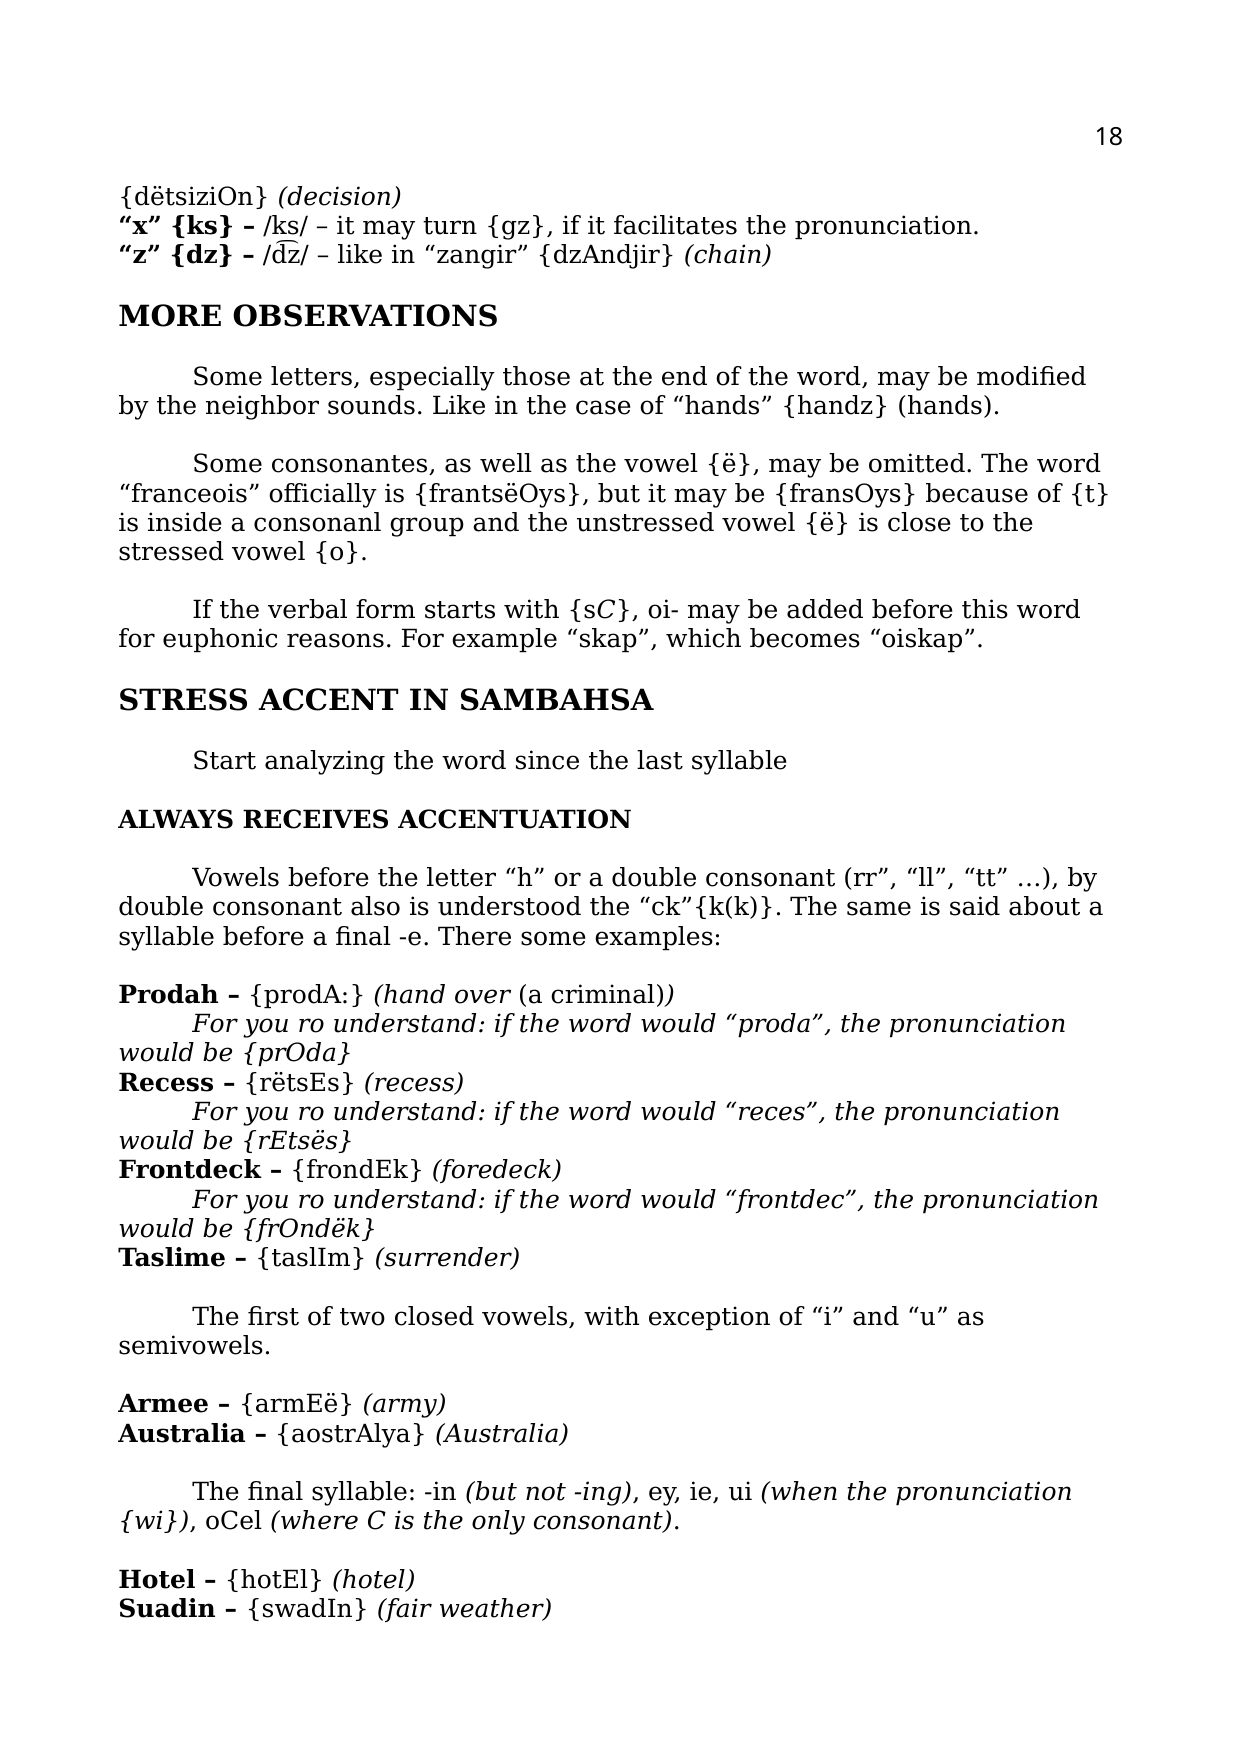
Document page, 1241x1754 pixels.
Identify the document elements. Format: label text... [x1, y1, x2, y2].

text The final syllable: -in (but not -ing), ey, ie, ui (when the pronunciation {wi}), oCel (where C is the only consonant). [118, 1477, 1123, 1535]
subtitle MORE OBSERVATIONS [118, 299, 1123, 333]
text Some letters, especially those at the end of the word, may be modified by the neighbor sounds. Like in the case of “hands” {handz} (hands). [118, 362, 1123, 421]
text Recess – {rëtsEs} (recess) [118, 1068, 1123, 1097]
text The first of two closed vowels, with exception of “i” and “u” as semivowels. [118, 1302, 1123, 1360]
text Hotel – {hotEl} (hotel) [118, 1564, 1123, 1594]
text Armee – {armEë} (army) [118, 1389, 1123, 1418]
text “x” {ks} – /ks/ – it may turn {gz}, if it facilitates the pronunciation. [118, 211, 1123, 240]
text Vowels before the letter “h” or a double consonant (rr”, “ll”, “tt” …), by double consonant also is understood the “ck”{k(k)}. The same is said about a syllable before a final -e. There some examples: [118, 863, 1123, 951]
text Suadin – {swadIn} (fair weather) [118, 1594, 1123, 1623]
text {dëtsiziOn} (decision) [118, 182, 1123, 211]
text Australia – {aostrAlya} (Australia) [118, 1418, 1123, 1448]
text Prodah – {prodA:} (hand over (a criminal)) For you ro understand: if the word would “proda”, the pronunciation would be {prOda} [118, 980, 1123, 1068]
subtitle STRESS ACCENT IN SAMBAHSA [118, 683, 1123, 717]
text For you ro understand: if the word would “frontdec”, the pronunciation would be {frOndëk} [118, 1185, 1123, 1243]
text Start analyzing the word since the last syllable [118, 746, 1123, 776]
text Taslime – {taslIm} (surrender) [118, 1243, 1123, 1272]
text If the verbal form starts with {sC}, oi- may be added before this word for euphonic reasons. For example “skap”, which becomes “oiskap”. [118, 596, 1123, 654]
text Frontdeck – {frondEk} (foredeck) [118, 1155, 1123, 1185]
text For you ro understand: if the word would “reces”, the pronunciation would be {rEtsës} [118, 1097, 1123, 1155]
text “z” {dz} – /d͡z/ – like in “zangir” {dzAndjir} (chain) [118, 240, 1123, 269]
text Some consonantes, as well as the vowel {ë}, may be omitted. The word “franceois” officially is {frantsëOys}, but it may be {fransOys} because of {t} is inside a consonanl group and the unstressed vowel {ë} is close to the stressed vowel {o}. [118, 450, 1123, 566]
subtitle ALWAYS RECEIVES ACCENTUATION [118, 805, 1123, 834]
